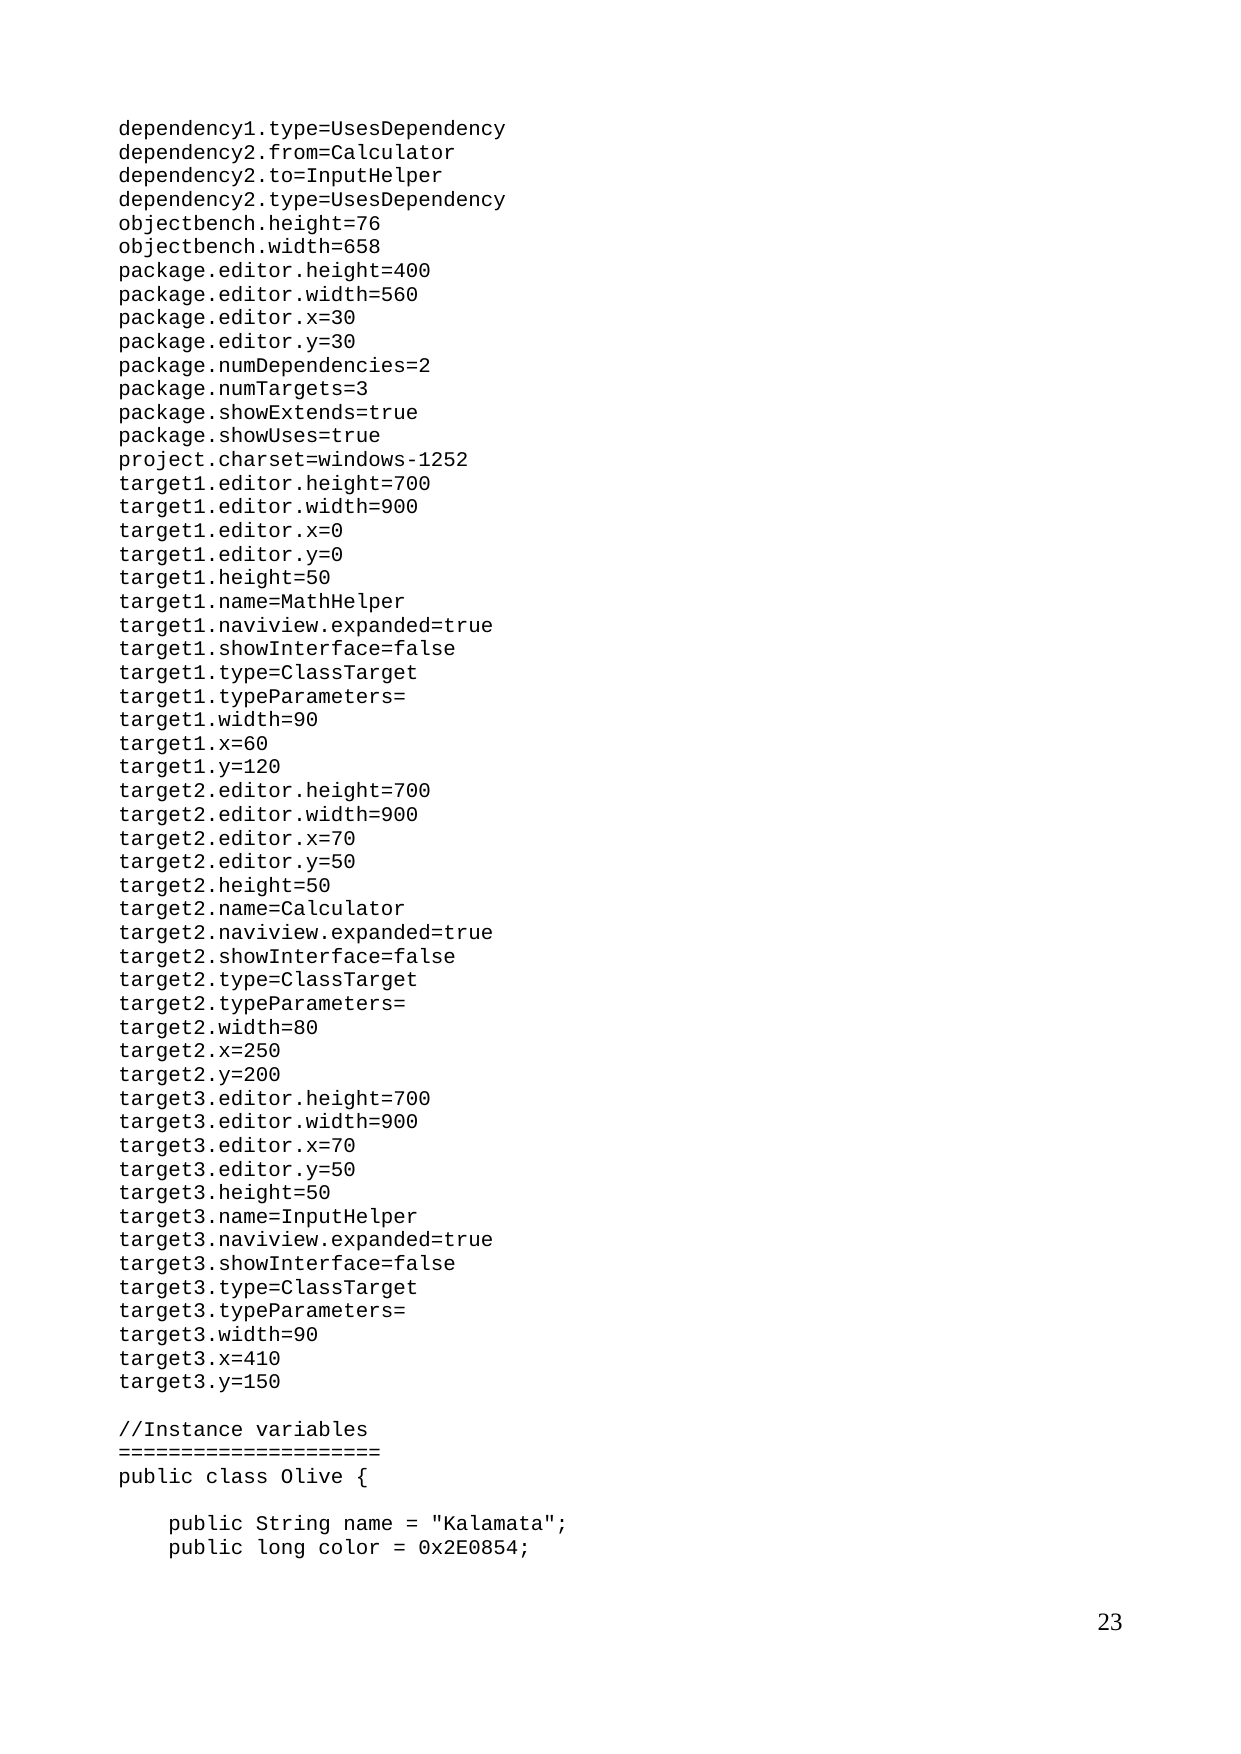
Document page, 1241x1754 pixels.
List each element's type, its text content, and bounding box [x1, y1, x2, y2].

text target2.showInterface=false [118, 946, 1122, 969]
text objectbench.height=76 [118, 213, 1122, 236]
text target1.naviview.expanded=true [118, 615, 1122, 638]
text target2.editor.y=50 [118, 851, 1122, 875]
text package.numTargets=3 [118, 378, 1122, 402]
text target1.editor.width=900 [118, 496, 1122, 520]
text target3.type=ClassTarget [118, 1277, 1122, 1300]
text target3.editor.y=50 [118, 1158, 1122, 1182]
text target1.showInterface=false [118, 638, 1122, 662]
text target3.naviview.expanded=true [118, 1229, 1122, 1253]
text target1.type=ClassTarget [118, 662, 1122, 686]
text target2.type=ClassTarget [118, 969, 1122, 993]
text dependency2.to=InputHelper [118, 165, 1122, 189]
text target3.x=410 [118, 1348, 1122, 1371]
text //Instance variables [118, 1419, 1122, 1442]
text project.charset=windows-1252 [118, 449, 1122, 473]
text target3.showInterface=false [118, 1253, 1122, 1277]
text ===================== [118, 1442, 1122, 1466]
text public class Olive { [118, 1466, 1122, 1489]
text target2.width=80 [118, 1017, 1122, 1040]
text target2.editor.x=70 [118, 827, 1122, 851]
text package.numDependencies=2 [118, 354, 1122, 378]
text target1.x=60 [118, 733, 1122, 757]
text target2.x=250 [118, 1040, 1122, 1064]
text target3.editor.x=70 [118, 1135, 1122, 1158]
text objectbench.width=658 [118, 236, 1122, 260]
text target3.editor.height=700 [118, 1088, 1122, 1111]
text target2.height=50 [118, 875, 1122, 898]
text target1.width=90 [118, 709, 1122, 733]
text dependency2.type=UsesDependency [118, 189, 1122, 213]
text public String name = "Kalamata"; [118, 1513, 1122, 1537]
text package.editor.y=30 [118, 331, 1122, 354]
text target1.name=MathHelper [118, 591, 1122, 615]
text target3.editor.width=900 [118, 1111, 1122, 1135]
text target2.y=200 [118, 1064, 1122, 1088]
text target1.y=120 [118, 757, 1122, 780]
text package.showUses=true [118, 426, 1122, 449]
text target3.y=150 [118, 1371, 1122, 1395]
text public long color = 0x2E0854; [118, 1537, 1122, 1561]
text dependency2.from=Calculator [118, 142, 1122, 165]
text target3.width=90 [118, 1324, 1122, 1348]
text package.showExtends=true [118, 402, 1122, 426]
text target1.editor.y=0 [118, 544, 1122, 567]
text target1.typeParameters= [118, 686, 1122, 709]
text target2.editor.height=700 [118, 780, 1122, 804]
text target2.naviview.expanded=true [118, 922, 1122, 946]
text target3.height=50 [118, 1182, 1122, 1206]
text target2.typeParameters= [118, 993, 1122, 1017]
text target2.editor.width=900 [118, 804, 1122, 827]
text package.editor.width=560 [118, 284, 1122, 307]
text target3.typeParameters= [118, 1300, 1122, 1324]
text target1.editor.height=700 [118, 473, 1122, 496]
text package.editor.height=400 [118, 260, 1122, 284]
text target1.height=50 [118, 567, 1122, 591]
text target2.name=Calculator [118, 898, 1122, 922]
text dependency1.type=UsesDependency [118, 118, 1122, 142]
text package.editor.x=30 [118, 307, 1122, 331]
text target3.name=InputHelper [118, 1206, 1122, 1229]
text target1.editor.x=0 [118, 520, 1122, 544]
